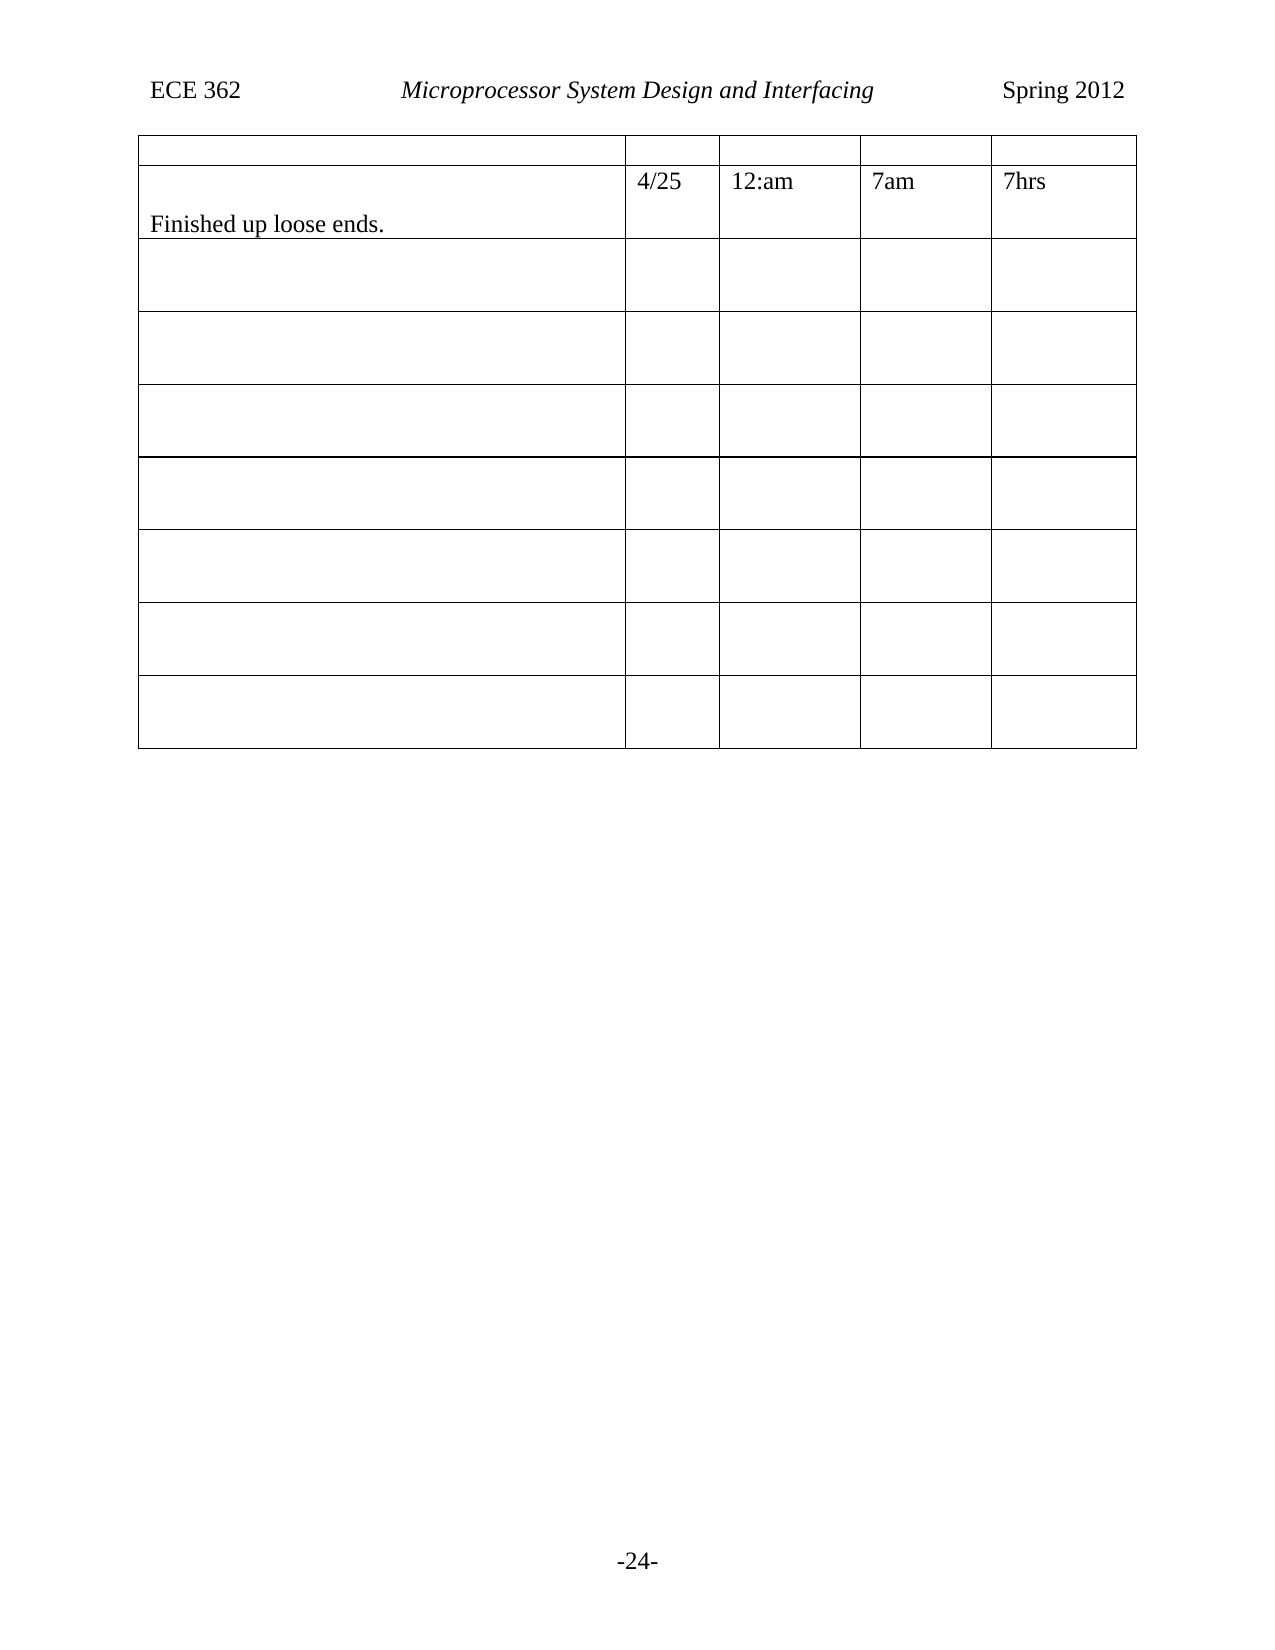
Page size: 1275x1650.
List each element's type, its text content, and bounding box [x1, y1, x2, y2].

table_cell 4/25 [626, 166, 719, 238]
table_cell [626, 385, 719, 456]
table_cell 12:am [720, 166, 860, 238]
table_cell [139, 530, 625, 602]
table_cell [720, 239, 860, 311]
table_cell [992, 530, 1136, 602]
table_cell [861, 603, 991, 675]
table_cell [992, 136, 1136, 165]
table_cell [720, 676, 860, 748]
table_cell [861, 312, 991, 383]
table_cell [861, 676, 991, 748]
table_cell [139, 676, 625, 748]
table_cell [626, 458, 719, 529]
table_cell [861, 239, 991, 311]
table_cell [626, 676, 719, 748]
table_cell [720, 530, 860, 602]
table_cell [720, 136, 860, 165]
table_cell [626, 530, 719, 602]
table_cell [720, 603, 860, 675]
table_cell [992, 312, 1136, 383]
table_cell [139, 603, 625, 675]
table_cell [139, 385, 625, 456]
table_cell Finished up loose ends. [139, 166, 625, 238]
table_cell [861, 136, 991, 165]
table_cell 7hrs [992, 166, 1136, 238]
table_cell [992, 603, 1136, 675]
table_cell [992, 676, 1136, 748]
table_cell [139, 458, 625, 529]
table_cell [626, 239, 719, 311]
table_cell [720, 312, 860, 383]
table_cell [139, 136, 625, 165]
table_cell [720, 385, 860, 456]
table_cell [626, 312, 719, 383]
table_cell [626, 603, 719, 675]
table_cell [861, 385, 991, 456]
table_cell [861, 458, 991, 529]
table_cell [861, 530, 991, 602]
table_cell [992, 239, 1136, 311]
table_cell [992, 458, 1136, 529]
table_cell [720, 458, 860, 529]
table_cell [139, 312, 625, 383]
table_cell [139, 239, 625, 311]
table_cell [626, 136, 719, 165]
table_cell 7am [861, 166, 991, 238]
table_cell [992, 385, 1136, 456]
